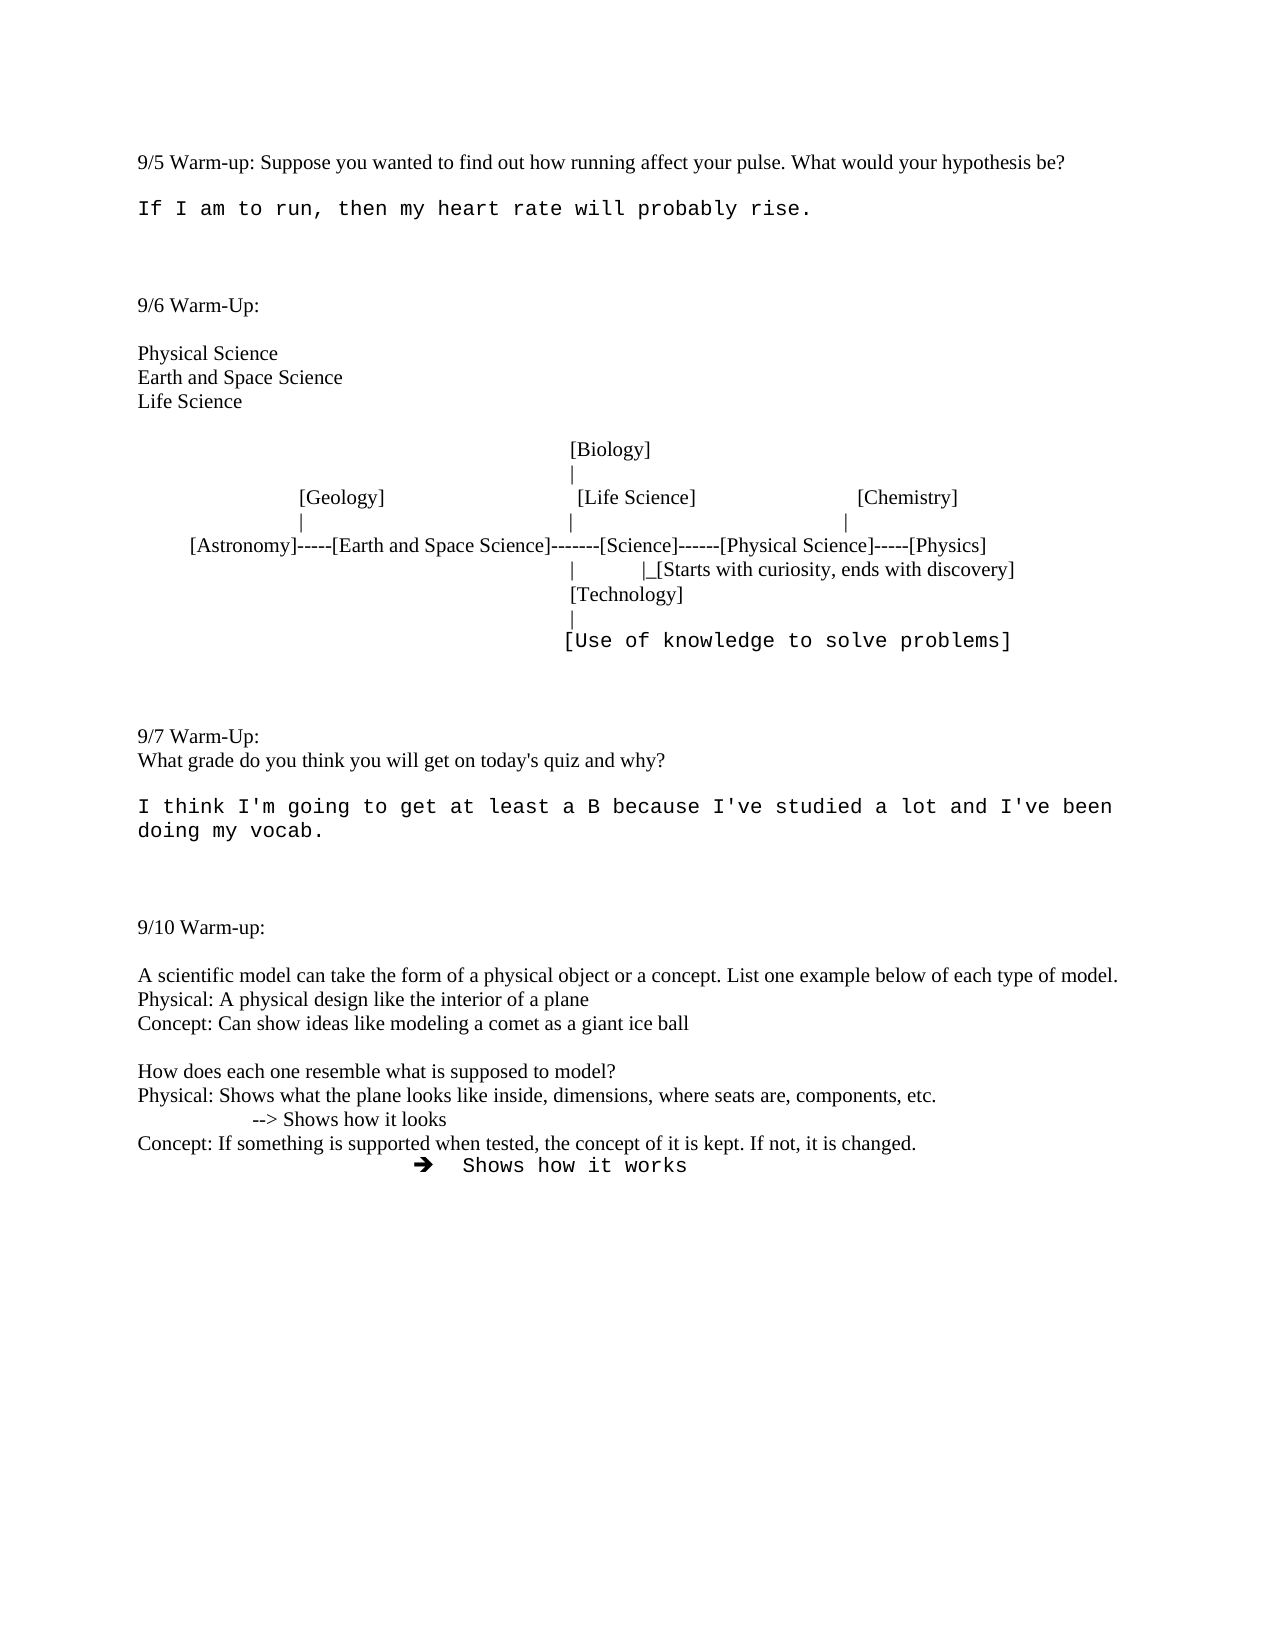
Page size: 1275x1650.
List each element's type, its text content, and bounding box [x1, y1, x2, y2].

text I think I'm going to get at least a B because I've studied a lot and I've been doing my vocab. [137, 796, 1138, 844]
text If I am to run, then my heart rate will probably rise. [137, 198, 1138, 222]
text 9/5 Warm-up: Suppose you wanted to find out how running affect your pulse. What would your hypothesis be? [137, 150, 1138, 174]
text How does each one resemble what is supposed to model? [137, 1059, 1138, 1083]
text 9/7 Warm-Up: [137, 724, 1138, 748]
text [Geology] [Life Science] [Chemistry] [137, 485, 1138, 509]
text | [137, 606, 1138, 629]
text [Astronomy]-----[Earth and Space Science]-------[Science]------[Physical Science]-----[Physics] [137, 533, 1138, 557]
text 9/10 Warm-up: [137, 914, 1138, 939]
list Shows how it works [412, 1155, 1138, 1179]
text What grade do you think you will get on today's quiz and why? [137, 748, 1138, 772]
text Earth and Space Science [137, 365, 1138, 389]
text | [137, 461, 1138, 485]
text | |_[Starts with curiosity, ends with discovery] [137, 557, 1138, 581]
text Physical: A physical design like the interior of a plane [137, 987, 1138, 1011]
text A scientific model can take the form of a physical object or a concept. List one example below of each type of model. [137, 963, 1138, 987]
text [Biology] [137, 437, 1138, 461]
text [Technology] [137, 581, 1138, 606]
text [Use of knowledge to solve problems] [137, 629, 1138, 653]
text Physical Science [137, 341, 1138, 365]
text Life Science [137, 389, 1138, 413]
text Concept: If something is supported when tested, the concept of it is kept. If not, it is changed. [137, 1131, 1138, 1155]
text Concept: Can show ideas like modeling a comet as a giant ice ball [137, 1011, 1138, 1035]
text --> Shows how it looks [137, 1107, 1138, 1131]
text Physical: Shows what the plane looks like inside, dimensions, where seats are, components, etc. [137, 1083, 1138, 1107]
text 9/6 Warm-Up: [137, 293, 1138, 317]
text | | | [137, 509, 1138, 533]
